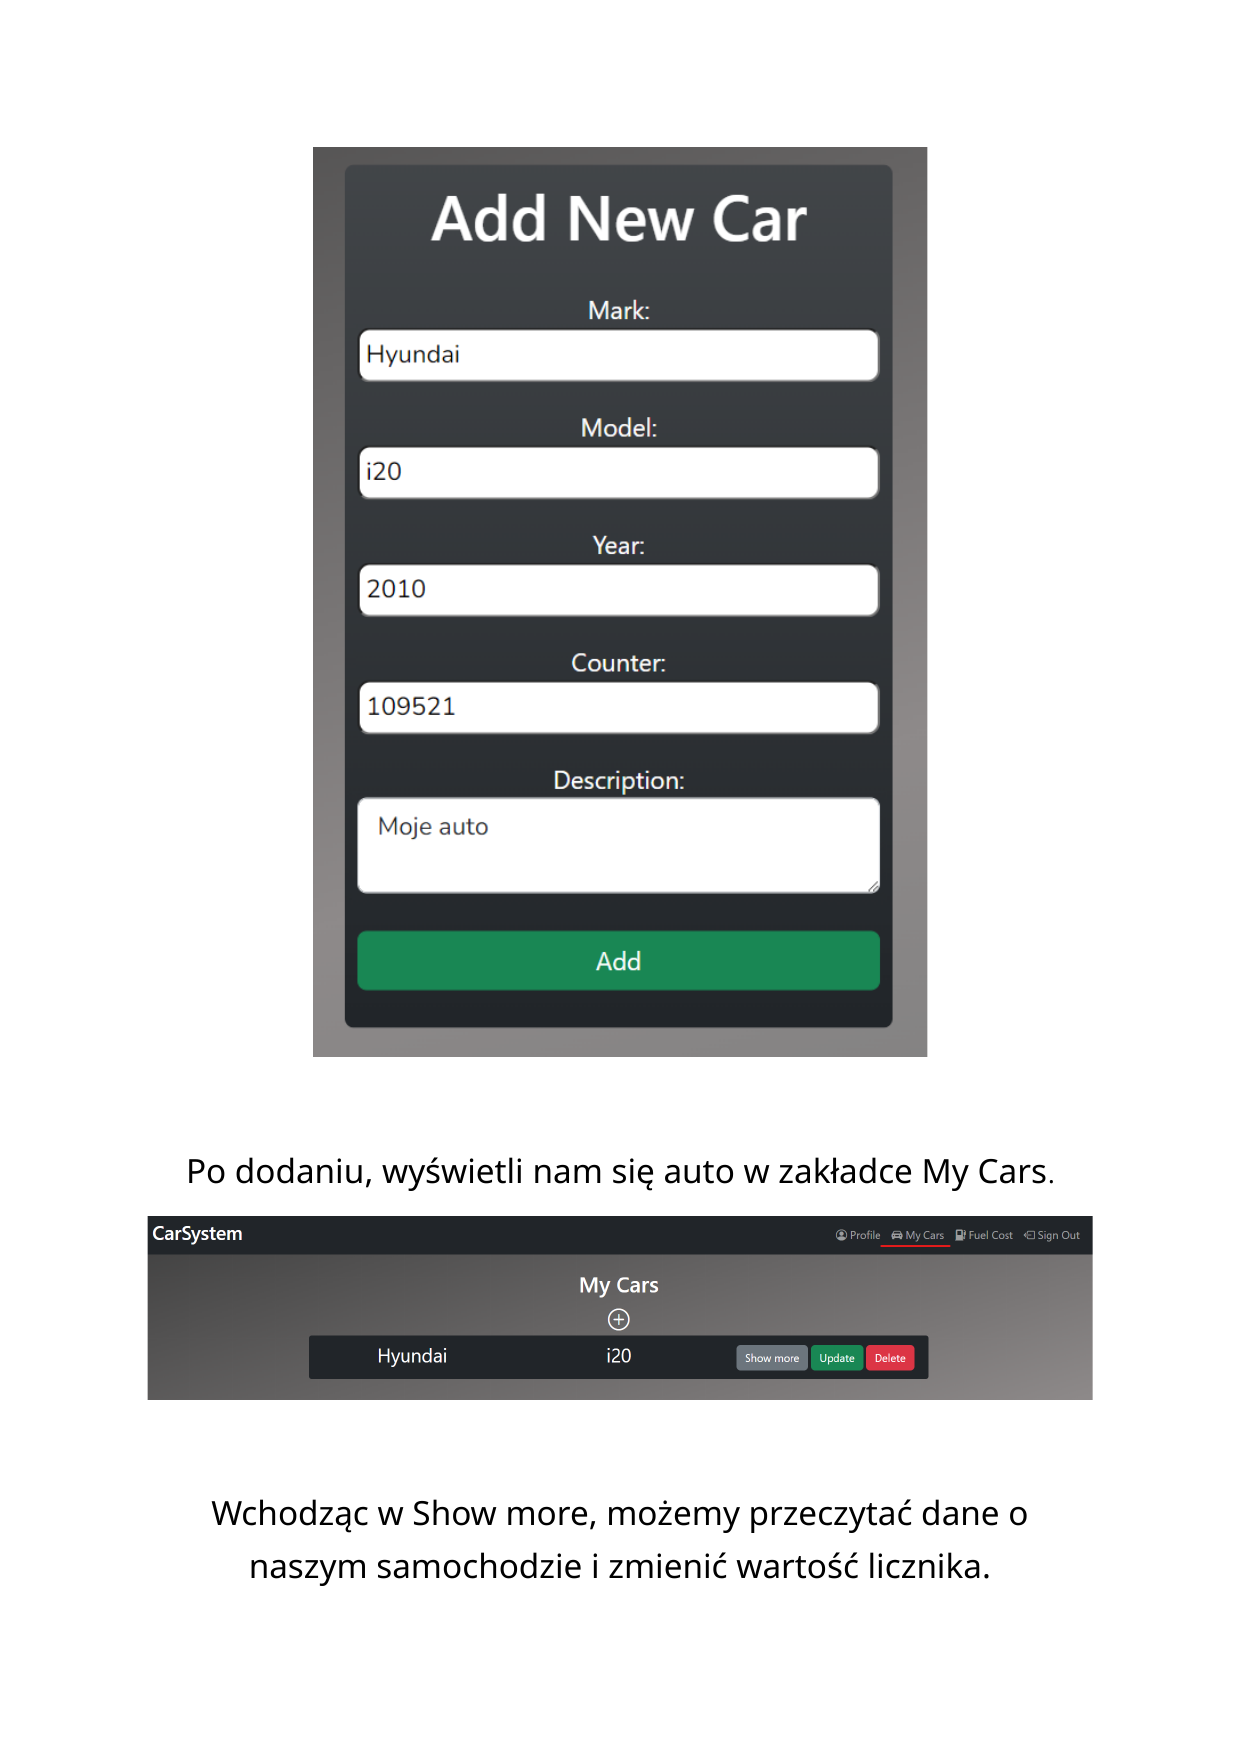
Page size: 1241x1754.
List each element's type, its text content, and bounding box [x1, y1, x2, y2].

text Po dodaniu, wyświetli nam się auto w zakładce My Cars. [148, 1148, 1093, 1193]
text Wchodząc w Show more, możemy przeczytać dane o naszym samochodzie i zmienić wartość licznika. [148, 1490, 1093, 1588]
